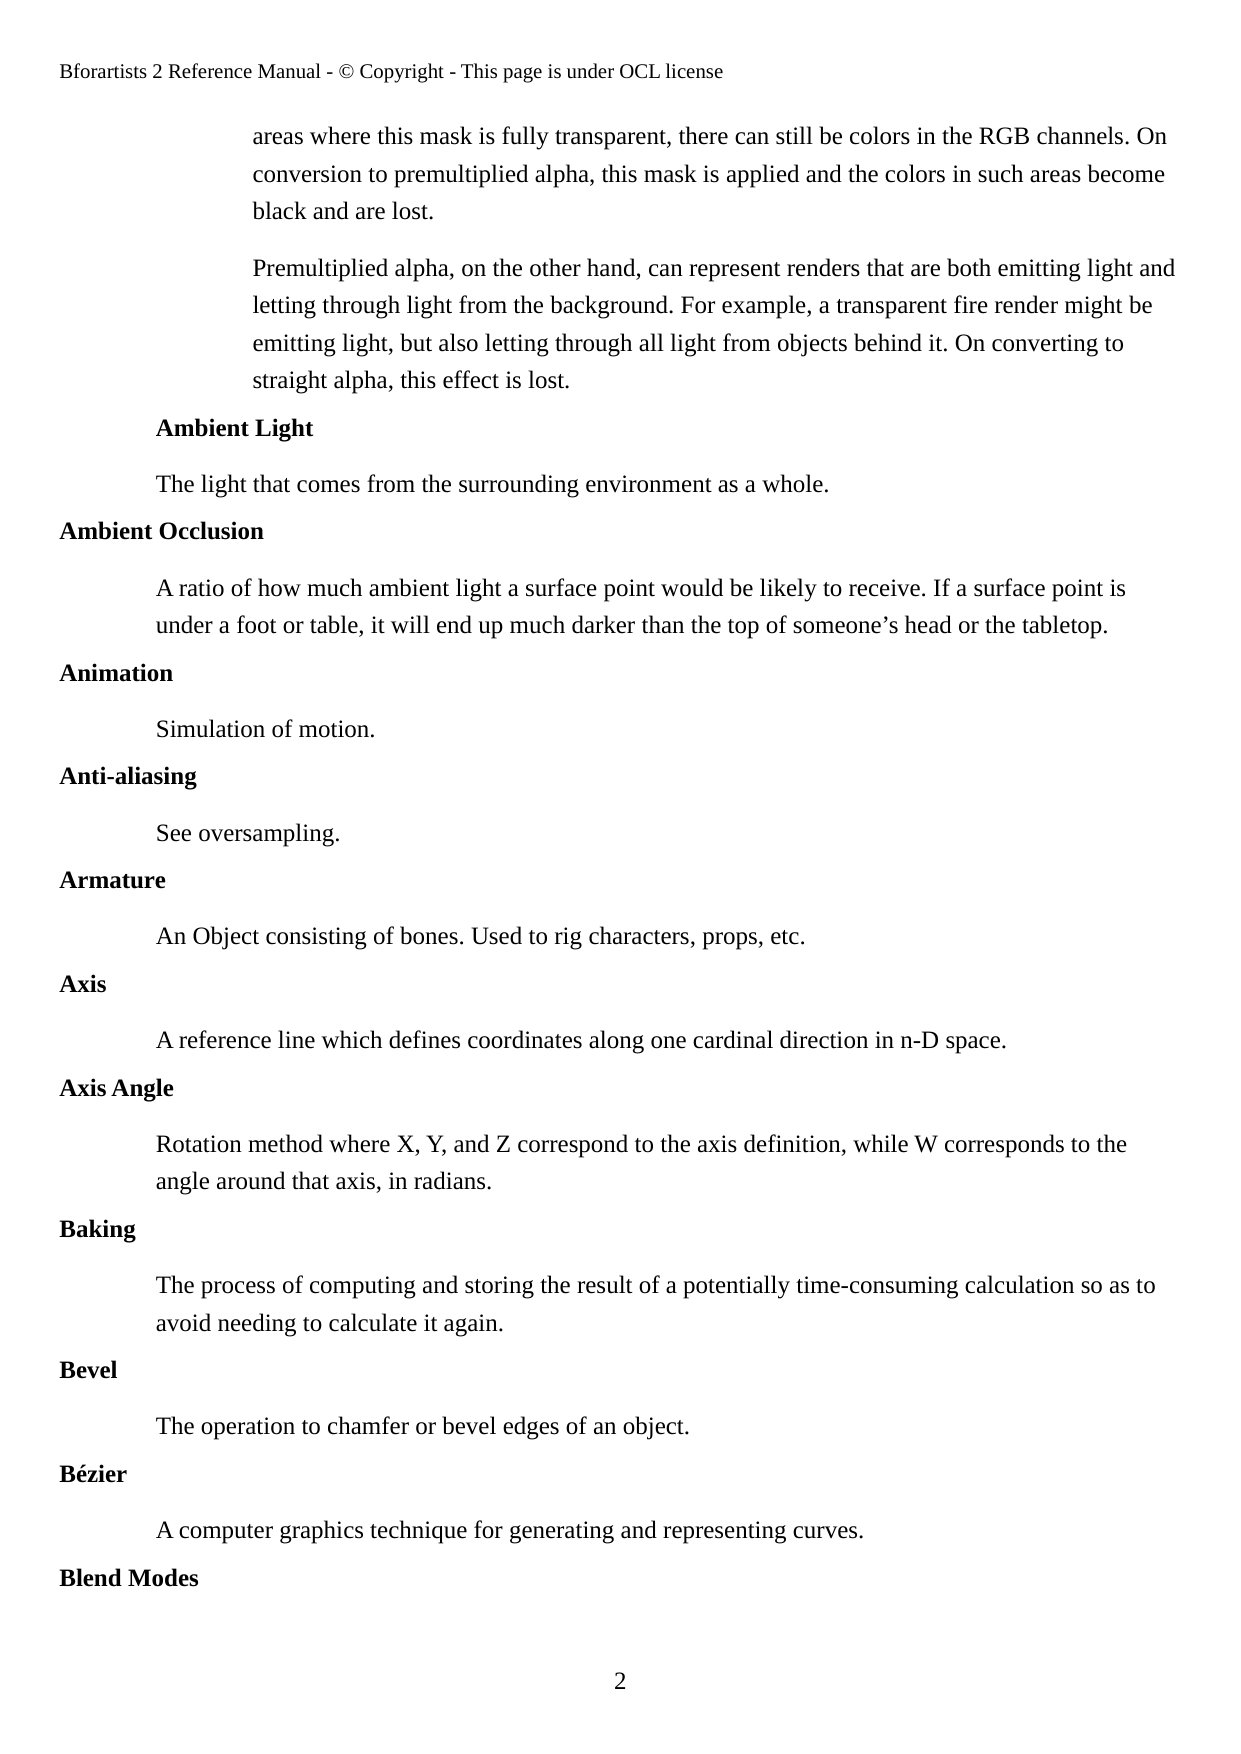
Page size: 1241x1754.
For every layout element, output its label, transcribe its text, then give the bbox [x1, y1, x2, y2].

subtitle Baking [59, 1214, 1181, 1243]
subtitle Axis [59, 969, 1181, 998]
text Premultiplied alpha, on the other hand, can represent renders that are both emitting light and letting through light from the background. For example, a transparent fire render might be emitting light, but also letting through all light from objects behind it. On converting to straight alpha, this effect is lost. [252, 244, 1181, 394]
list A ratio of how much ambient light a surface point would be likely to receive. If a surface point is under a foot or table, it will end up much darker than the top of someone’s head or the tabletop. [156, 564, 1181, 639]
list The operation to chamfer or bevel edges of an object. [156, 1403, 1181, 1440]
subtitle Axis Angle [59, 1073, 1181, 1101]
subtitle Blend Modes [59, 1563, 1181, 1591]
list The light that comes from the surrounding environment as a whole. [156, 460, 1181, 498]
list Simulation of motion. [156, 705, 1181, 743]
subtitle Bézier [59, 1459, 1181, 1488]
list An Object consisting of bones. Used to rig characters, props, etc. [156, 913, 1181, 950]
list A computer graphics technique for generating and representing curves. [156, 1506, 1181, 1544]
list areas where this mask is fully transparent, there can still be colors in the RGB channels. On conversion to premultiplied alpha, this mask is applied and the colors in such areas become black and are lost. [252, 113, 1181, 225]
subtitle Ambient Occlusion [59, 516, 1181, 545]
list The process of computing and storing the result of a potentially time-consuming calculation so as to avoid needing to calculate it again. [156, 1261, 1181, 1336]
subtitle Bevel [59, 1355, 1181, 1384]
subtitle Ambient Light [156, 413, 1181, 441]
subtitle Armature [59, 865, 1181, 894]
subtitle Anti-aliasing [59, 761, 1181, 790]
subtitle Animation [59, 658, 1181, 686]
list A reference line which defines coordinates along one cardinal direction in n-D space. [156, 1016, 1181, 1054]
list Rotation method where X, Y, and Z correspond to the axis definition, while W corresponds to the angle around that axis, in radians. [156, 1120, 1181, 1195]
list See oversampling. [156, 809, 1181, 846]
